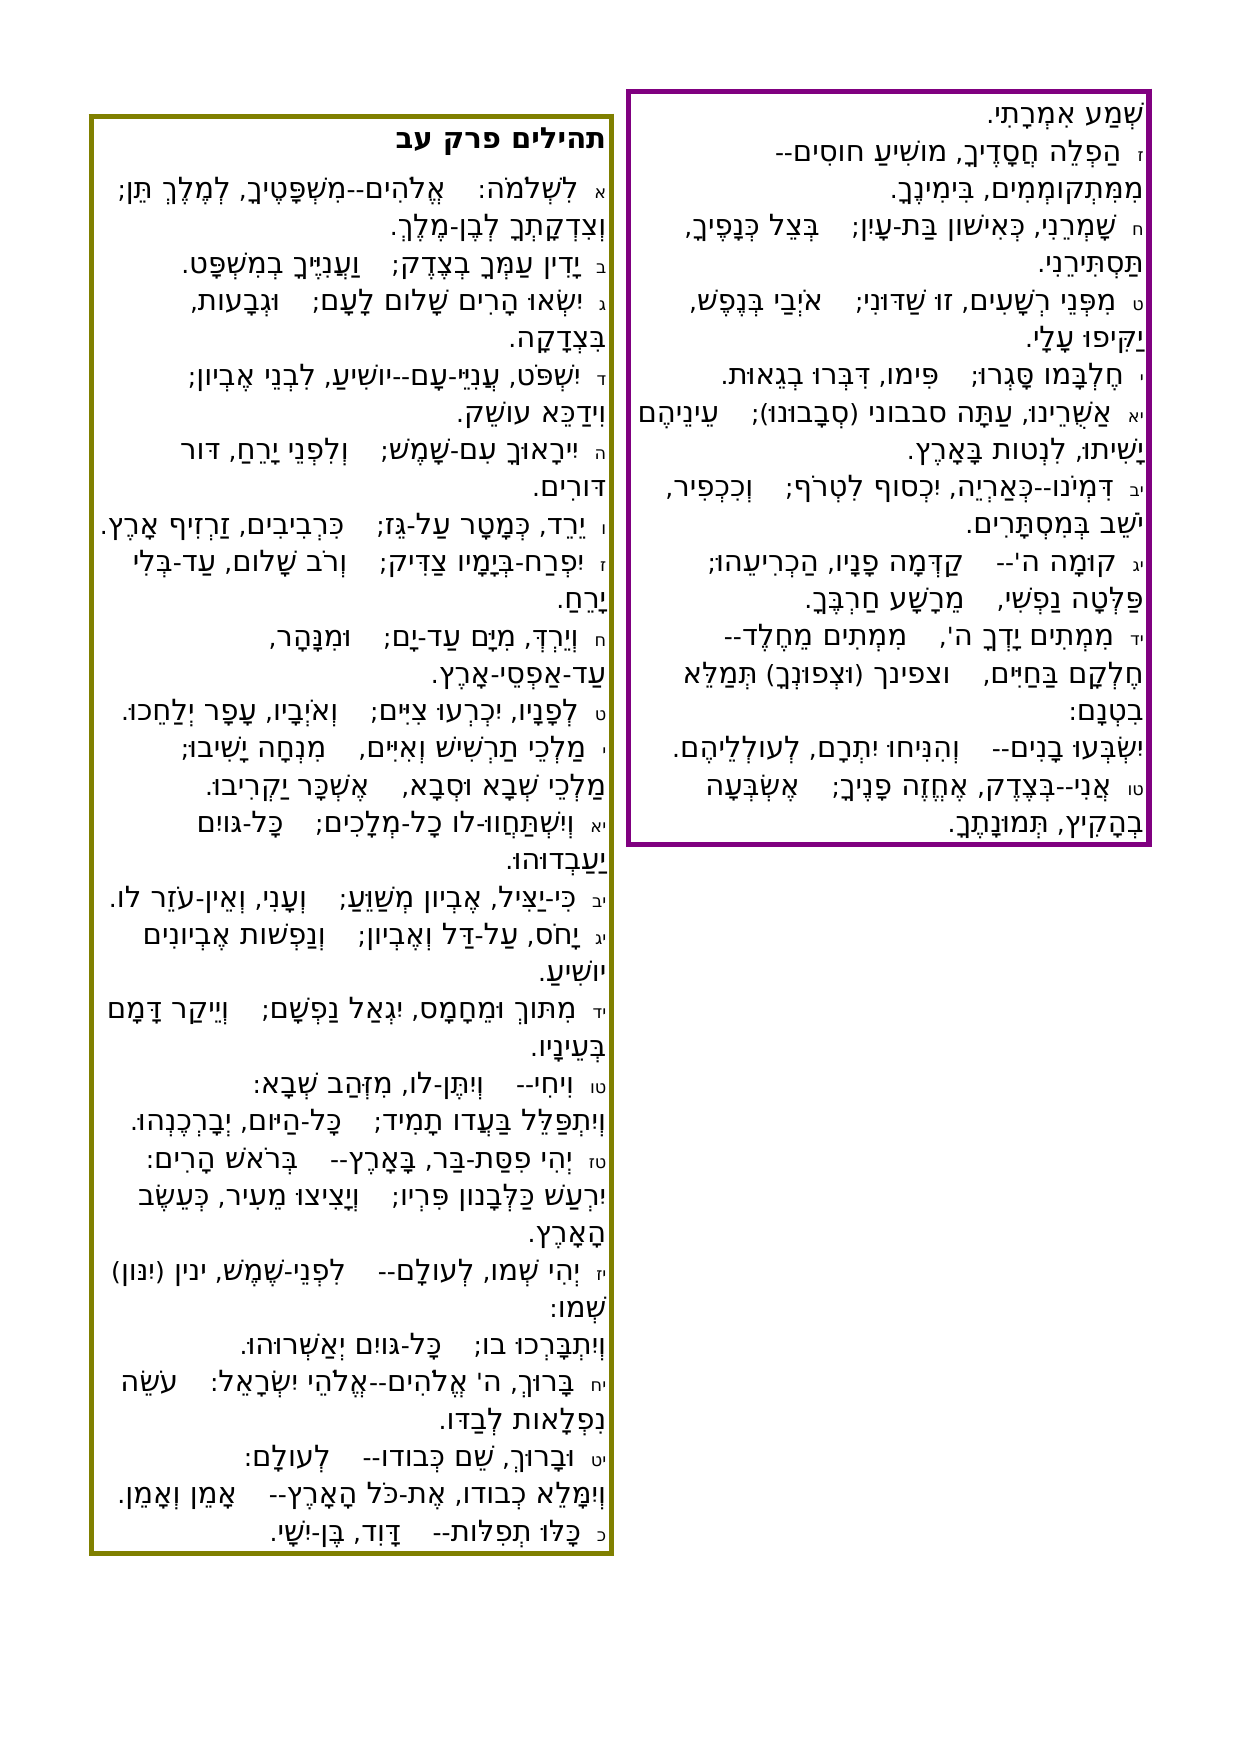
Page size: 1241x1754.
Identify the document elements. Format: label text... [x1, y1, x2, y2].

subtitle תהילים פרק עב [94, 119, 609, 156]
text א לִשְׁלֹמֹה: אֱלֹהִים--מִשְׁפָּטֶיךָ, לְמֶלֶךְ תֵּן; וְצִדְקָתְךָ לְבֶן-מֶלֶךְ. ב יָדִין עַמְּךָ בְצֶדֶק; וַעֲנִיֶּיךָ בְמִשְׁפָּט. ג יִשְׂאוּ הָרִים שָׁלום לָעָם; וּגְבָעות, בִּצְדָקָה. ד יִשְׁפֹּט, עֲנִיֵּי-עָם--יושִׁיעַ, לִבְנֵי אֶבְיון; וִידַכֵּא עושֵׁק. ה יִירָאוּךָ עִם-שָׁמֶשׁ; וְלִפְנֵי יָרֵחַ, דּור דּורִים. ו יֵרֵד, כְּמָטָר עַל-גֵּז; כִּרְבִיבִים, זַרְזִיף אָרֶץ. ז יִפְרַח-בְּיָמָיו צַדִּיק; וְרֹב שָׁלום, עַד-בְּלִי יָרֵחַ. ח וְיֵרְדְּ, מִיָּם עַד-יָם; וּמִנָּהָר, עַד-אַפְסֵי-אָרֶץ. ט לְפָנָיו, יִכְרְעוּ צִיִּים; וְאֹיְבָיו, עָפָר יְלַחֵכוּ. י מַלְכֵי תַרְשִׁישׁ וְאִיִּים, מִנְחָה יָשִׁיבוּ; מַלְכֵי שְׁבָא וּסְבָא, אֶשְׁכָּר יַקְרִיבוּ. יא וְיִשְׁתַּחֲווּ-לו כָל-מְלָכִים; כָּל-גּויִם יַעַבְדוּהוּ. יב כִּי-יַצִּיל, אֶבְיון מְשַׁוֵּעַ; וְעָנִי, וְאֵין-עֹזֵר לו. יג יָחֹס, עַל-דַּל וְאֶבְיון; וְנַפְשׁות אֶבְיונִים יושִׁיעַ. יד מִתּוךְ וּמֵחָמָס, יִגְאַל נַפְשָׁם; וְיֵיקַר דָּמָם בְּעֵינָיו. טו וִיחִי-- וְיִתֶּן-לו, מִזְּהַב שְׁבָא: וְיִתְפַּלֵּל בַּעֲדו תָמִיד; כָּל-הַיּום, יְבָרְכֶנְהוּ. טז יְהִי פִסַּת-בַּר, בָּאָרֶץ-- בְּרֹאשׁ הָרִים: יִרְעַשׁ כַּלְּבָנון פִּרְיו; וְיָצִיצוּ מֵעִיר, כְּעֵשֶׂב הָאָרֶץ. יז יְהִי שְׁמו, לְעולָם-- לִפְנֵי-שֶׁמֶשׁ, ינין (יִנּון) שְׁמו: וְיִתְבָּרְכוּ בו; כָּל-גּויִם יְאַשְּׁרוּהוּ. יח בָּרוּךְ, ה' אֱלֹהִים--אֱלֹהֵי יִשְׂרָאֵל: עֹשֵׂה נִפְלָאות לְבַדּו. יט וּבָרוּךְ, שֵׁם כְּבודו-- לְעולָם: וְיִמָּלֵא כְבודו, אֶת-כֹּל הָאָרֶץ-- אָמֵן וְאָמֵן. כ כָּלּוּ תְפִלּות-- דָּוִד, בֶּן-יִשָׁי. [94, 163, 609, 1551]
text שְׁמַע אִמְרָתִי. ז הַפְלֵה חֲסָדֶיךָ, מושִׁיעַ חוסִים-- מִמִּתְקומְמִים, בִּימִינֶךָ. ח שָׁמְרֵנִי, כְּאִישׁון בַּת-עָיִן; בְּצֵל כְּנָפֶיךָ, תַּסְתִּירֵנִי. ט מִפְּנֵי רְשָׁעִים, זוּ שַׁדּוּנִי; אֹיְבַי בְּנֶפֶשׁ, יַקִּיפוּ עָלָי. י חֶלְבָּמו סָּגְרוּ; פִּימו, דִּבְּרוּ בְגֵאוּת. יא אַשֻּׁרֵינוּ, עַתָּה סבבוני (סְבָבוּנוּ); עֵינֵיהֶם יָשִׁיתוּ, לִנְטות בָּאָרֶץ. יב דִּמְיֹנו--כְּאַרְיֵה, יִכְסוף לִטְרֹף; וְכִכְפִיר, יֹשֵׁב בְּמִסְתָּרִים. יג קוּמָה ה'-- קַדְּמָה פָנָיו, הַכְרִיעֵהוּ; פַּלְּטָה נַפְשִׁי, מֵרָשָׁע חַרְבֶּךָ. יד מִמְתִים יָדְךָ ה', מִמְתִים מֵחֶלֶד-- חֶלְקָם בַּחַיִּים, וצפינך (וּצְפוּנְךָ) תְּמַלֵּא בִטְנָם: יִשְׂבְּעוּ בָנִים-- וְהִנִּיחוּ יִתְרָם, לְעולְלֵיהֶם. טו אֲנִי--בְּצֶדֶק, אֶחֱזֶה פָנֶיךָ; אֶשְׂבְּעָה בְהָקִיץ, תְּמוּנָתֶךָ. [631, 94, 1146, 842]
